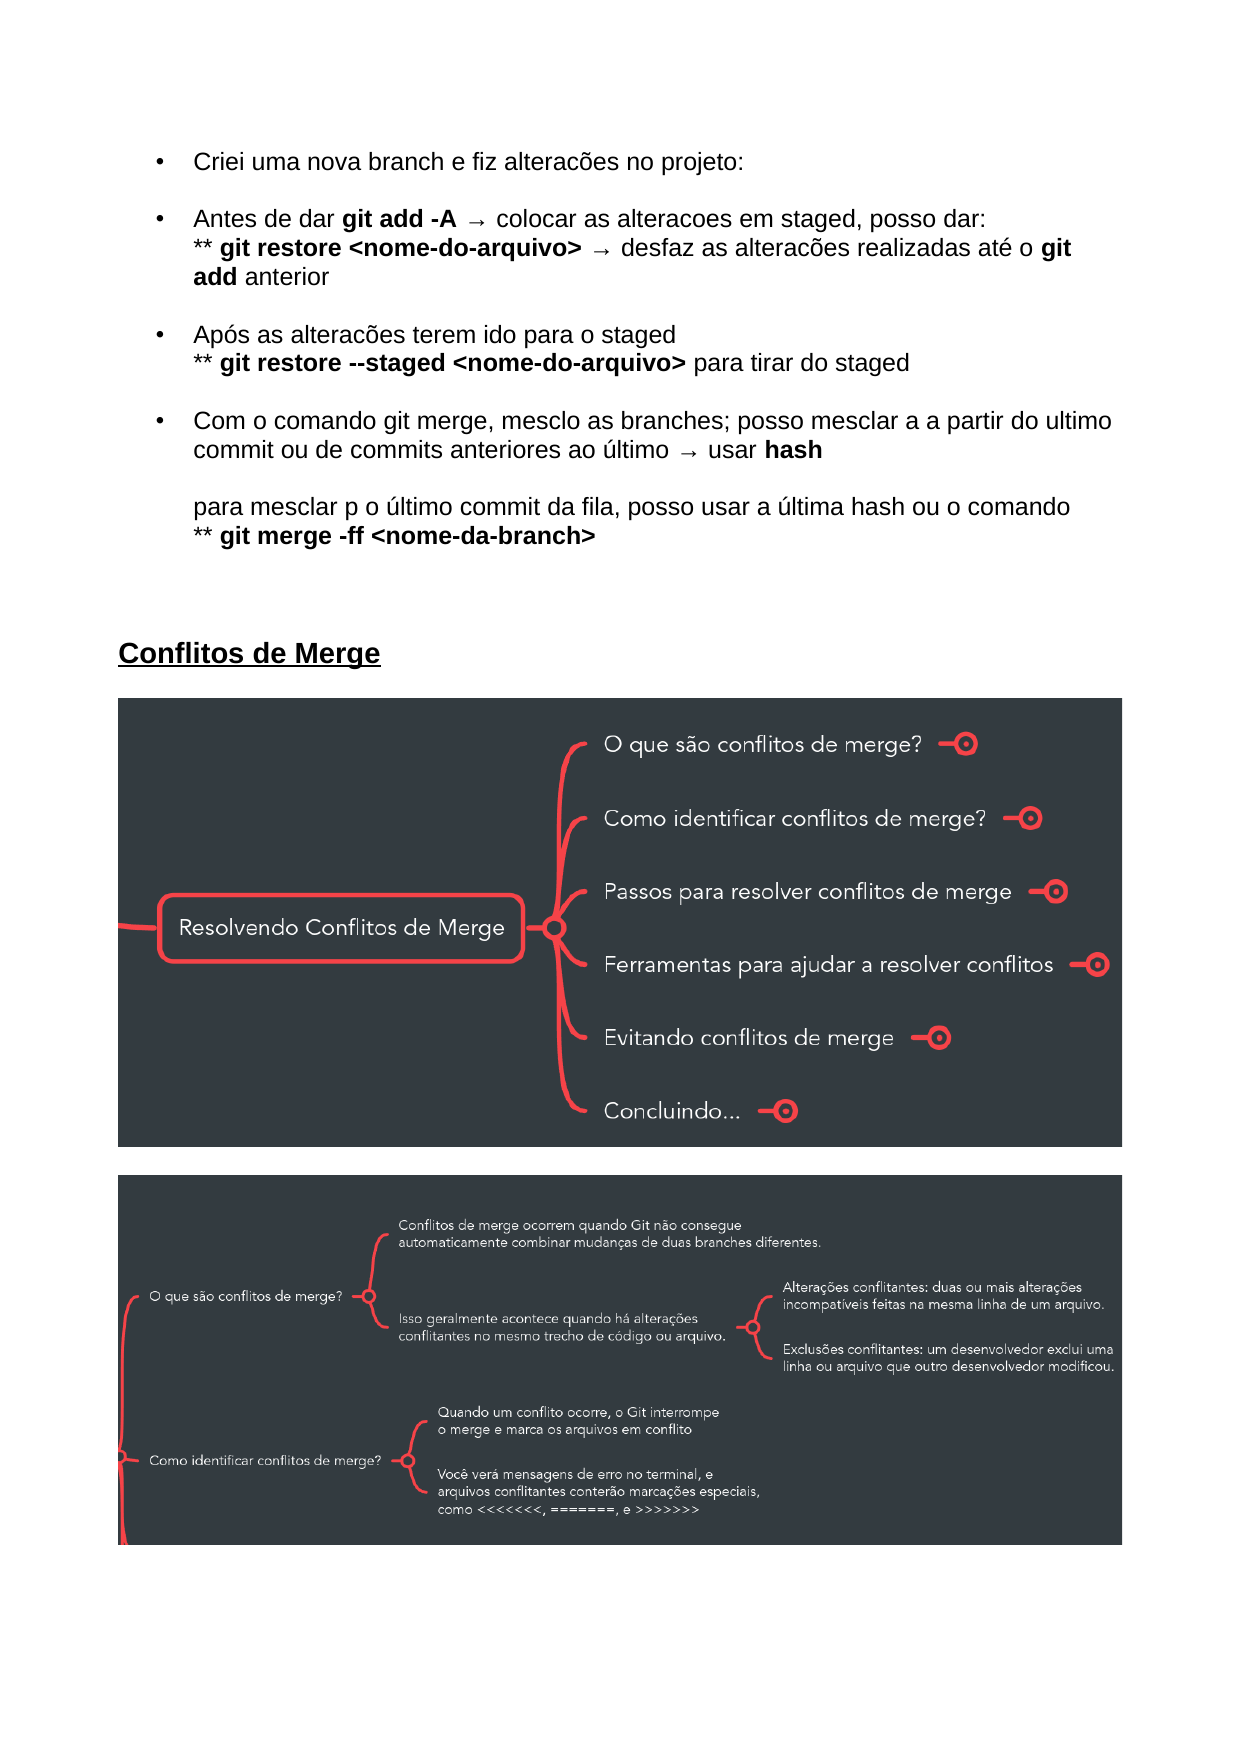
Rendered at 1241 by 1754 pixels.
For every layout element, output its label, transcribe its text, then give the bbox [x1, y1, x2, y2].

list Antes de dar git add -A → colocar as alteracoes em staged, posso dar: [156, 204, 1122, 233]
picture [118, 698, 1123, 1147]
picture [118, 1175, 1123, 1545]
list para mesclar p o último commit da fila, posso usar a última hash ou o comando [156, 492, 1122, 521]
list commit ou de commits anteriores ao último → usar hash [156, 435, 1122, 463]
list ** git restore <nome-do-arquivo> → desfaz as alteracões realizadas até o git add anterior [156, 233, 1122, 291]
list Com o comando git merge, mesclo as branches; posso mesclar a a partir do ultimo [156, 406, 1122, 435]
list ** git restore --staged <nome-do-arquivo> para tirar do staged [156, 348, 1122, 377]
list Criei uma nova branch e fiz alteracões no projeto: [156, 147, 1122, 176]
list Após as alteracões terem ido para o staged [156, 319, 1122, 348]
text Conflitos de Merge [118, 636, 1122, 669]
list ** git merge -ff <nome-da-branch> [156, 521, 1122, 550]
